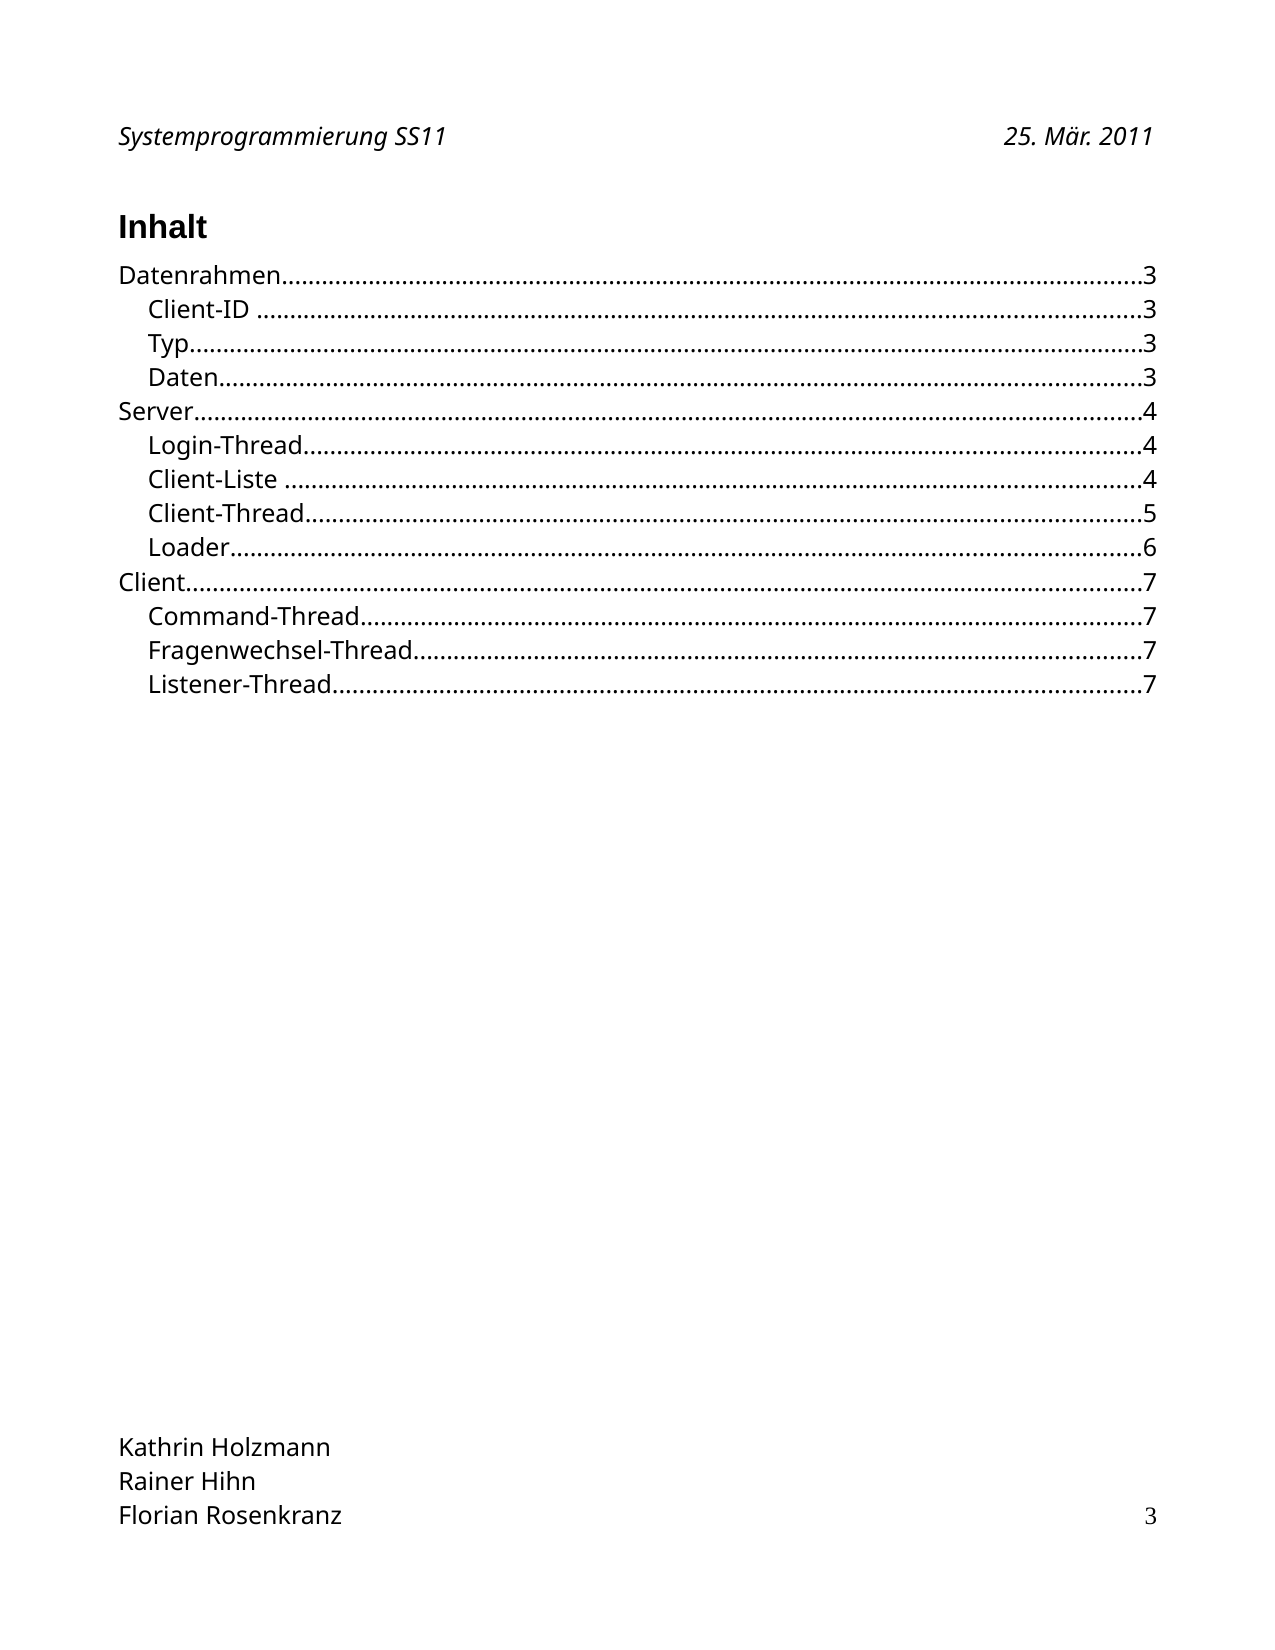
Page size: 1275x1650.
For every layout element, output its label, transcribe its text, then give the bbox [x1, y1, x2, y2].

text Client-Liste 4 [148, 462, 1157, 496]
text Listener-Thread 7 [148, 666, 1157, 700]
text Client-ID 3 [148, 292, 1157, 326]
text Typ 3 [148, 326, 1157, 360]
text Client 7 [118, 564, 1157, 598]
text Login-Thread 4 [148, 428, 1157, 462]
text Datenrahmen 3 [118, 258, 1157, 292]
text Client-Thread 5 [148, 496, 1157, 530]
text Server 4 [118, 394, 1157, 428]
subtitle Inhalt [118, 207, 1157, 245]
text Loader 6 [148, 530, 1157, 564]
text Fragenwechsel-Thread 7 [148, 632, 1157, 666]
text Command-Thread 7 [148, 598, 1157, 632]
text Daten 3 [148, 360, 1157, 394]
